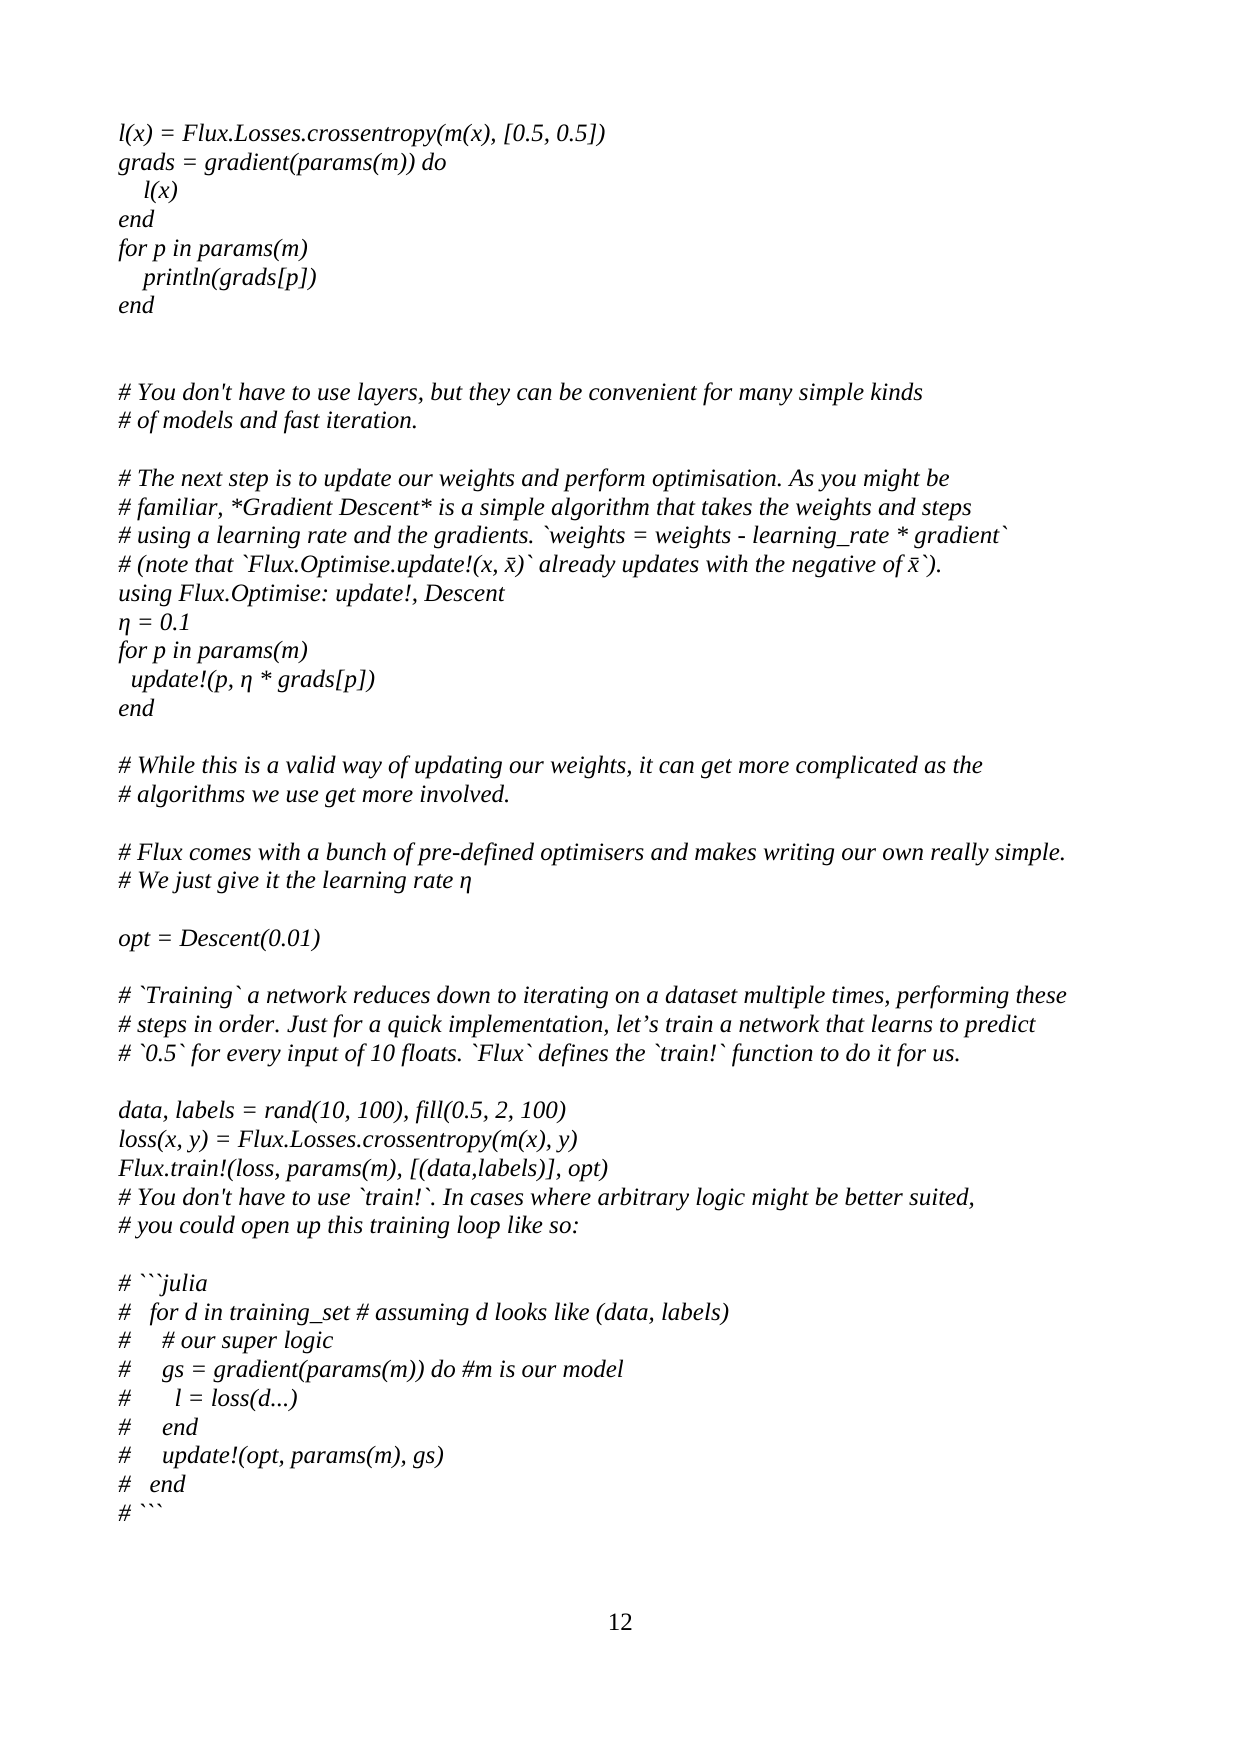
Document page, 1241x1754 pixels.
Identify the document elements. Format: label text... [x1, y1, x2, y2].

text println(grads[p]) [118, 262, 1122, 291]
text # algorithms we use get more involved. [118, 779, 1122, 808]
text end [118, 693, 1122, 722]
text # end [118, 1469, 1122, 1498]
text # `Training` a network reduces down to iterating on a dataset multiple times, performing these [118, 981, 1122, 1009]
text # you could open up this training loop like so: [118, 1211, 1122, 1239]
text η = 0.1 [118, 607, 1122, 636]
text # ``` [118, 1498, 1122, 1527]
text update!(p, η * grads[p]) [118, 664, 1122, 693]
text # You don't have to use layers, but they can be convenient for many simple kinds [118, 377, 1122, 406]
text # The next step is to update our weights and perform optimisation. As you might be [118, 463, 1122, 492]
text Flux.train!(loss, params(m), [(data,labels)], opt) [118, 1153, 1122, 1182]
text # for d in training_set # assuming d looks like (data, labels) [118, 1297, 1122, 1326]
text data, labels = rand(10, 100), fill(0.5, 2, 100) [118, 1096, 1122, 1124]
text # familiar, *Gradient Descent* is a simple algorithm that takes the weights and steps [118, 492, 1122, 521]
text end [118, 291, 1122, 319]
text # While this is a valid way of updating our weights, it can get more complicated as the [118, 751, 1122, 779]
text for p in params(m) [118, 636, 1122, 664]
text # update!(opt, params(m), gs) [118, 1441, 1122, 1469]
text # (note that `Flux.Optimise.update!(x, x̄)` already updates with the negative of x̄`). [118, 549, 1122, 578]
text # l = loss(d...) [118, 1383, 1122, 1412]
text # using a learning rate and the gradients. `weights = weights - learning_rate * gradient` [118, 521, 1122, 549]
text # end [118, 1412, 1122, 1441]
text # Flux comes with a bunch of pre-defined optimisers and makes writing our own really simple. [118, 837, 1122, 866]
text # # our super logic [118, 1326, 1122, 1354]
text end [118, 204, 1122, 233]
text loss(x, y) = Flux.Losses.crossentropy(m(x), y) [118, 1124, 1122, 1153]
text # `0.5` for every input of 10 floats. `Flux` defines the `train!` function to do it for us. [118, 1038, 1122, 1067]
text grads = gradient(params(m)) do [118, 147, 1122, 176]
text for p in params(m) [118, 233, 1122, 262]
text using Flux.Optimise: update!, Descent [118, 578, 1122, 607]
text opt = Descent(0.01) [118, 923, 1122, 952]
text # gs = gradient(params(m)) do #m is our model [118, 1354, 1122, 1383]
text l(x) = Flux.Losses.crossentropy(m(x), [0.5, 0.5]) [118, 118, 1122, 147]
text # We just give it the learning rate η [118, 866, 1122, 894]
text # You don't have to use `train!`. In cases where arbitrary logic might be better suited, [118, 1182, 1122, 1211]
text # ```julia [118, 1268, 1122, 1297]
text # steps in order. Just for a quick implementation, let’s train a network that learns to predict [118, 1009, 1122, 1038]
text # of models and fast iteration. [118, 406, 1122, 434]
text l(x) [118, 176, 1122, 204]
